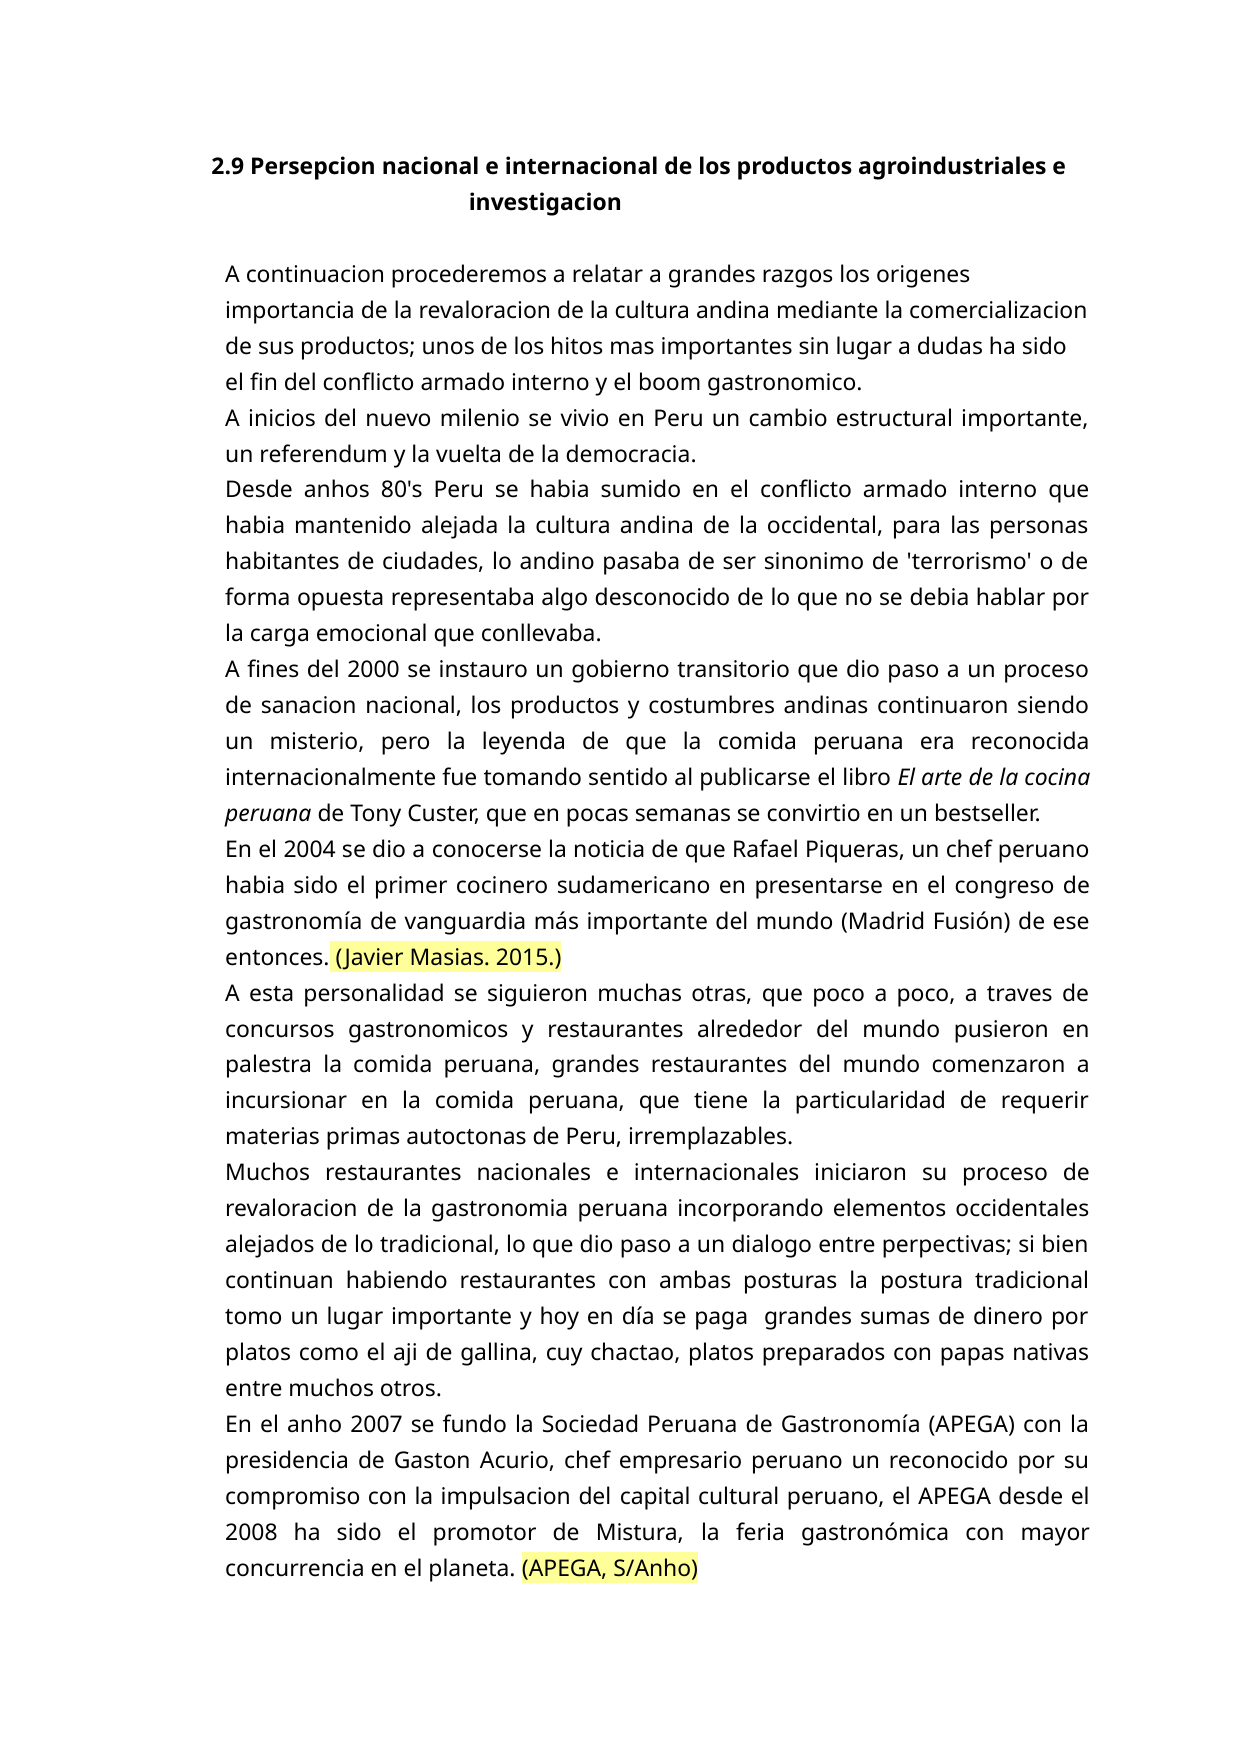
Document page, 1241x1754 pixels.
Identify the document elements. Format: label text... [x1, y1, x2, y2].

list A continuacion procederemos a relatar a grandes razgos los origenes importancia de la revaloracion de la cultura andina mediante la comercializacion de sus productos; unos de los hitos mas importantes sin lugar a dudas ha sido el fin del conflicto armado interno y el boom gastronomico. [225, 258, 1090, 397]
list A esta personalidad se siguieron muchas otras, que poco a poco, a traves de concursos gastronomicos y restaurantes alrededor del mundo pusieron en palestra la comida peruana, grandes restaurantes del mundo comenzaron a incursionar en la comida peruana, que tiene la particularidad de requerir materias primas autoctonas de Peru, irremplazables. [225, 977, 1090, 1152]
list En el anho 2007 se fundo la Sociedad Peruana de Gastronomía (APEGA) con la presidencia de Gaston Acurio, chef empresario peruano un reconocido por su compromiso con la impulsacion del capital cultural peruano, el APEGA desde el 2008 ha sido el promotor de Mistura, la feria gastronómica con mayor concurrencia en el planeta. (APEGA, S/Anho) [225, 1408, 1090, 1583]
list Muchos restaurantes nacionales e internacionales iniciaron su proceso de revaloracion de la gastronomia peruana incorporando elementos occidentales alejados de lo tradicional, lo que dio paso a un dialogo entre perpectivas; si bien continuan habiendo restaurantes con ambas posturas la postura tradicional tomo un lugar importante y hoy en día se paga grandes sumas de dinero por platos como el aji de gallina, cuy chactao, platos preparados con papas nativas entre muchos otros. [225, 1156, 1090, 1403]
list A inicios del nuevo milenio se vivio en Peru un cambio estructural importante, un referendum y la vuelta de la democracia. [225, 402, 1090, 469]
list A fines del 2000 se instauro un gobierno transitorio que dio paso a un proceso de sanacion nacional, los productos y costumbres andinas continuaron siendo un misterio, pero la leyenda de que la comida peruana era reconocida internacionalmente fue tomando sentido al publicarse el libro El arte de la cocina peruana de Tony Custer, que en pocas semanas se convirtio en un bestseller. [225, 653, 1090, 828]
text 2.9 Persepcion nacional e internacional de los productos agroindustriales e investigacion [0, 150, 1090, 217]
list Desde anhos 80's Peru se habia sumido en el conflicto armado interno que habia mantenido alejada la cultura andina de la occidental, para las personas habitantes de ciudades, lo andino pasaba de ser sinonimo de 'terrorismo' o de forma opuesta representaba algo desconocido de lo que no se debia hablar por la carga emocional que conllevaba. [225, 473, 1090, 648]
list En el 2004 se dio a conocerse la noticia de que Rafael Piqueras, un chef peruano habia sido el primer cocinero sudamericano en presentarse en el congreso de gastronomía de vanguardia más importante del mundo (Madrid Fusión) de ese entonces. (Javier Masias. 2015.) [225, 833, 1090, 972]
